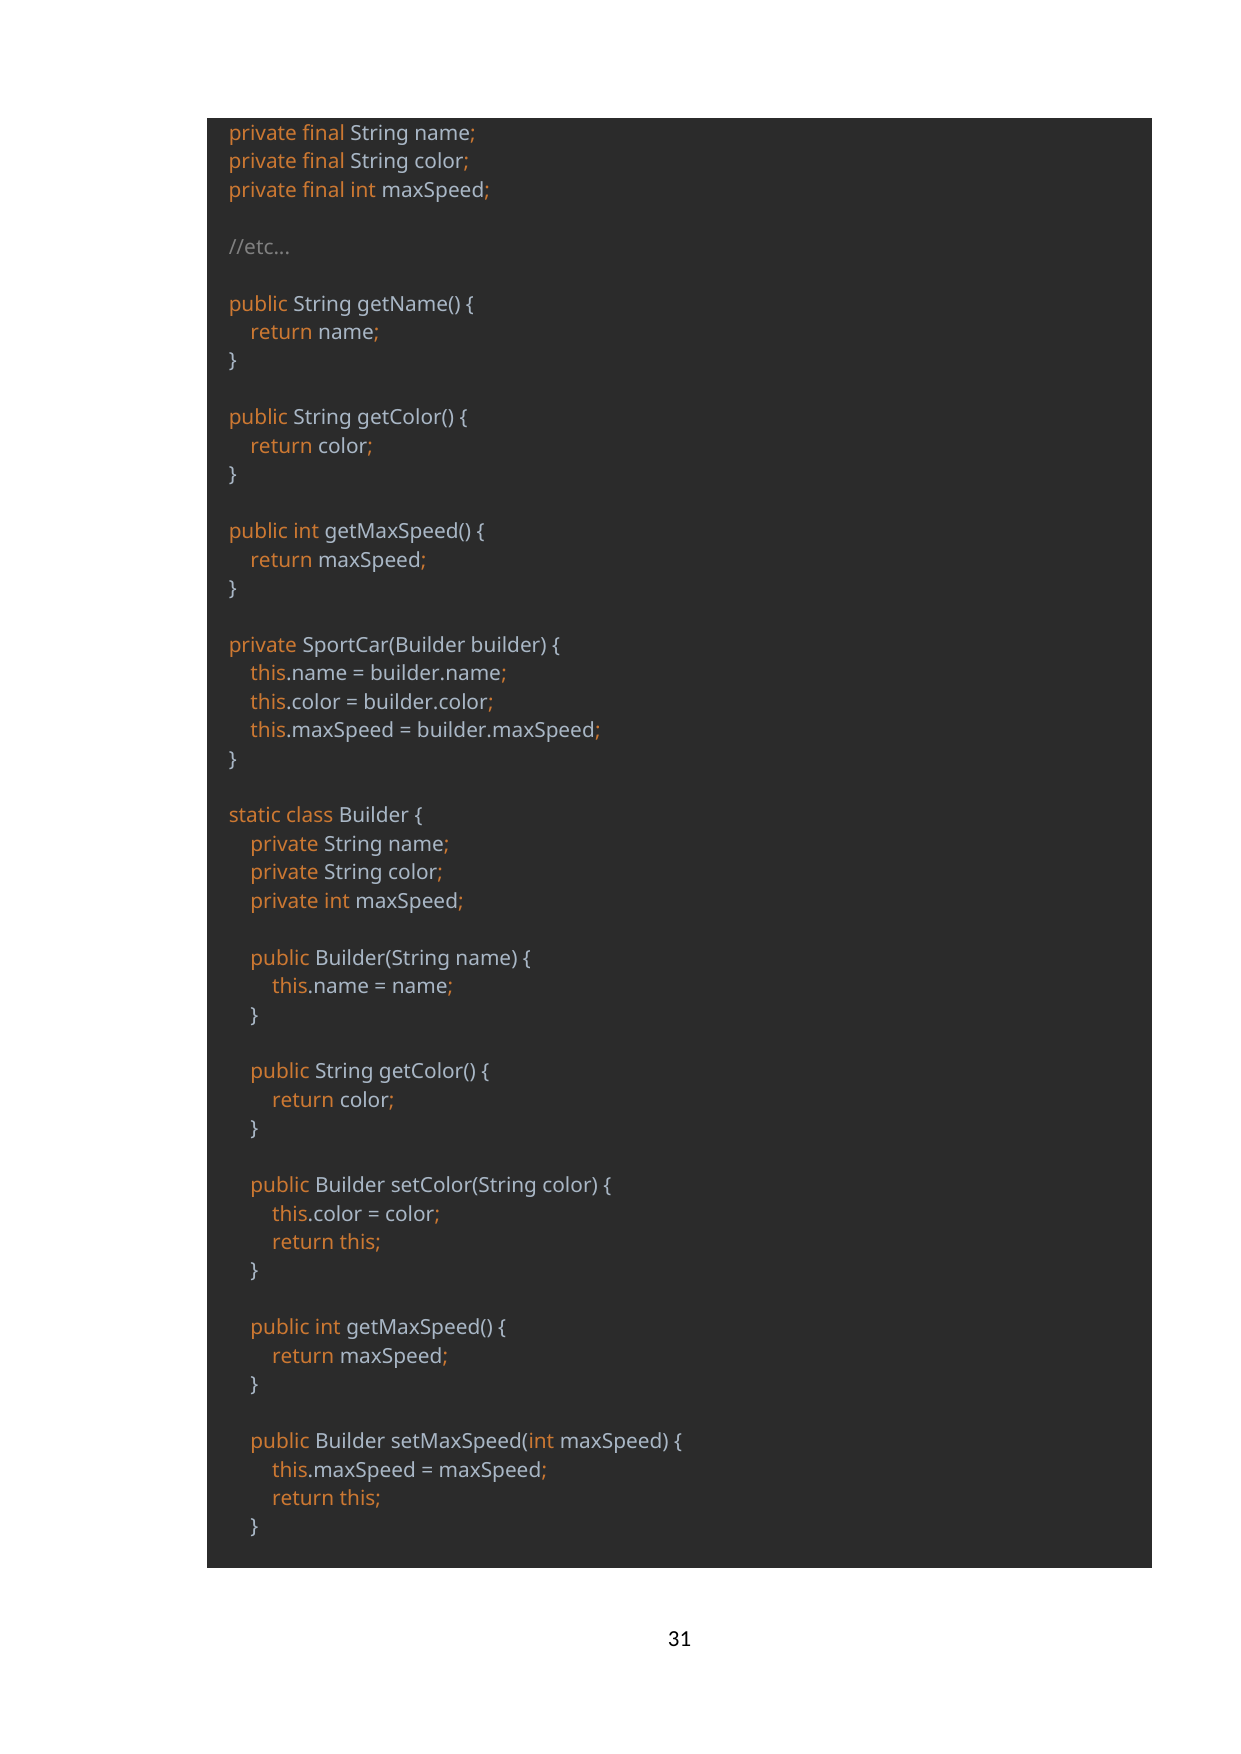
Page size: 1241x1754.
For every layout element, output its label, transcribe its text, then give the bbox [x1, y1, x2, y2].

text private final String name; private final String color; private final int maxSpeed; //etc... public String getName() { return name; } public String getColor() { return color; } public int getMaxSpeed() { return maxSpeed; } private SportCar(Builder builder) { this.name = builder.name; this.color = builder.color; this.maxSpeed = builder.maxSpeed; } static class Builder { private String name; private String color; private int maxSpeed; public Builder(String name) { this.name = name; } public String getColor() { return color; } public Builder setColor(String color) { this.color = color; return this; } public int getMaxSpeed() { return maxSpeed; } public Builder setMaxSpeed(int maxSpeed) { this.maxSpeed = maxSpeed; return this; } [207, 118, 1152, 1568]
